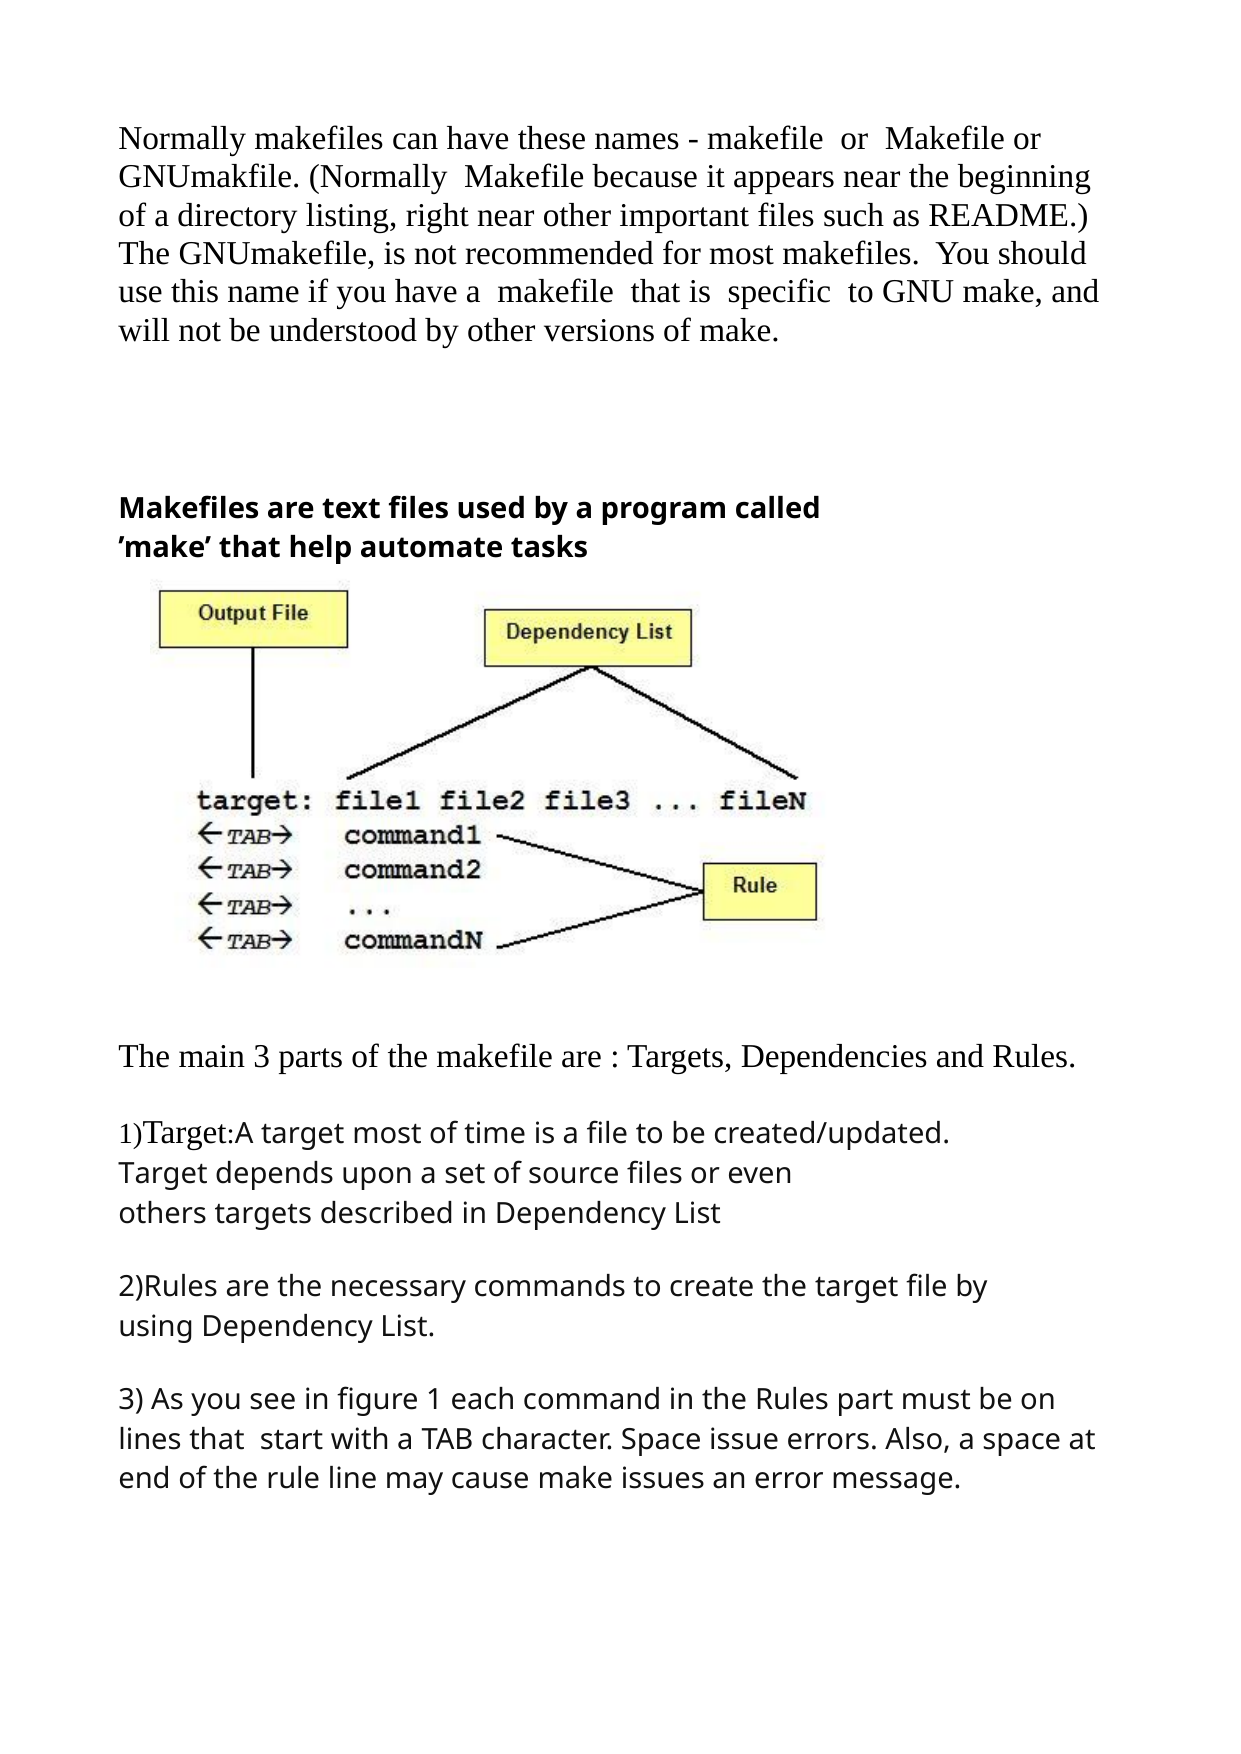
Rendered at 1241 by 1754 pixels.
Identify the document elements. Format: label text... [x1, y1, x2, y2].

text Normally makefiles can have these names - makefile or Makefile or GNUmakfile. (Normally Makefile because it appears near the beginning of a directory listing, right near other important files such as README.) The GNUmakefile, is not recommended for most makefiles. You should use this name if you have a makefile that is specific to GNU make, and will not be understood by other versions of make. [118, 118, 1122, 348]
text ’make’ that help automate tasks [118, 527, 1122, 566]
text 1)Target:A target most of time is a file to be created/updated. Target depends upon a set of source files or even others targets described in Dependency List [118, 1113, 1122, 1232]
text 3) As you see in figure 1 each command in the Rules part must be on lines that start with a TAB character. Space issue errors. Also, a space at end of the rule line may cause make issues an error message. [118, 1378, 1122, 1497]
picture [150, 567, 836, 971]
text The main 3 parts of the makefile are : Targets, Dependencies and Rules. [118, 1036, 1122, 1074]
text Makefiles are text files used by a program called [118, 487, 1122, 527]
text 2)Rules are the necessary commands to create the target file by using Dependency List. [118, 1265, 1122, 1345]
